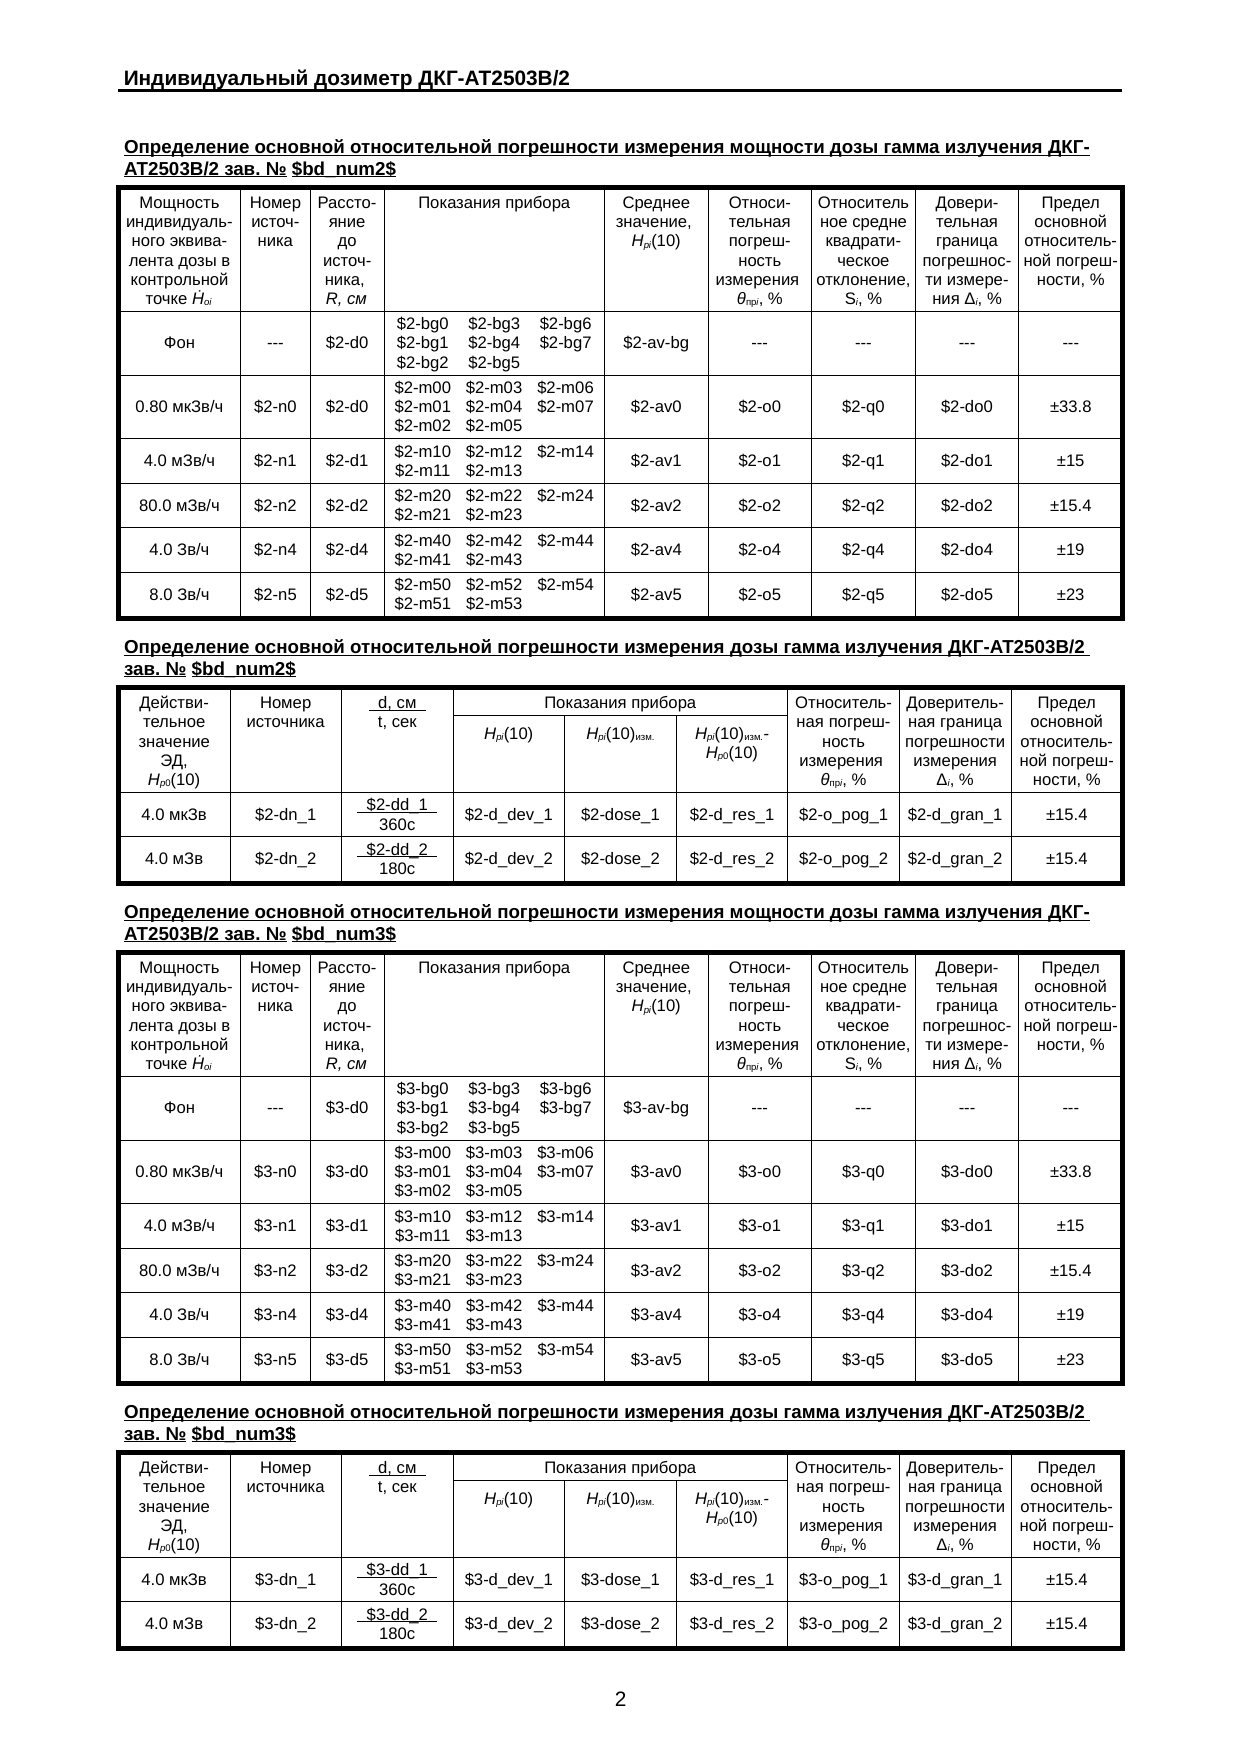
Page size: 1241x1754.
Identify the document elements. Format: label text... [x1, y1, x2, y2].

table_cell $2-dd_2 180c [342, 837, 453, 881]
table_cell $3-n4 [241, 1293, 310, 1337]
table_cell $2-m50 $2-m51 $2-m52 $2-m53 $2-m54 [385, 573, 604, 616]
table_cell 4.0 мкЗв [121, 793, 230, 836]
table_cell 80.0 мЗв/ч [121, 484, 240, 527]
table_cell $2-o1 [709, 439, 811, 483]
table_cell 0.80 мкЗв/ч [121, 376, 240, 438]
table_cell 4.0 мЗв/ч [121, 439, 240, 483]
table_cell Номер источ-ника [241, 190, 310, 311]
table_cell Предел основной относитель-ной погреш-ности, % [1012, 690, 1120, 792]
table_cell $2-q1 [812, 439, 915, 483]
table_cell Номер источника [231, 690, 341, 792]
table_cell $3-d_res_1 [677, 1558, 787, 1601]
table_cell $2-dd_1 360c [342, 793, 453, 836]
table_cell $3-n0 [241, 1141, 310, 1203]
table_cell $3-m40 $3-m41 $3-m42 $3-m43 $3-m44 [385, 1293, 604, 1337]
table_cell $3-av4 [605, 1293, 708, 1337]
table_cell $3-d2 [311, 1249, 384, 1292]
table_cell --- [812, 312, 915, 374]
table_cell $3-m10 $3-m11 $3-m12 $3-m13 $3-m14 [385, 1204, 604, 1248]
table_cell $2-d_gran_1 [900, 793, 1011, 836]
table_cell $2-d_res_2 [677, 837, 787, 881]
table_cell $2-d4 [311, 528, 384, 572]
table_cell Относи-тельная погреш-ность измерения θпрi, % [709, 955, 811, 1076]
table_cell $2-do4 [916, 528, 1018, 572]
table_cell $3-d4 [311, 1293, 384, 1337]
table_cell Мощность индивидуаль-ного эквива-лента дозы в контрольной точке Ḣoi [121, 955, 240, 1076]
table_cell $2-dn_2 [231, 837, 341, 881]
table_cell Hpi(10) [454, 716, 564, 792]
table_cell ±15.4 [1012, 837, 1120, 881]
table_cell $2-av2 [605, 484, 708, 527]
table_cell $2-q2 [812, 484, 915, 527]
table_cell $3-m00 $3-m01 $3-m02 $3-m03 $3-m04 $3-m05 $3-m06 $3-m07 [385, 1141, 604, 1203]
table_cell Показания прибора [454, 690, 787, 715]
table_cell $2-n0 [241, 376, 310, 438]
table_cell --- [1019, 312, 1120, 374]
table_cell $3-d_res_2 [677, 1602, 787, 1646]
table_cell $2-d_res_1 [677, 793, 787, 836]
table_cell --- [916, 1077, 1018, 1139]
table_cell --- [709, 312, 811, 374]
table_cell $2-d_gran_2 [900, 837, 1011, 881]
table_cell $2-o4 [709, 528, 811, 572]
table_cell ±19 [1019, 1293, 1120, 1337]
table_cell $2-n5 [241, 573, 310, 616]
table_cell $2-d2 [311, 484, 384, 527]
table_cell ±33.8 [1019, 1141, 1120, 1203]
table_cell Показания прибора [385, 190, 604, 311]
table_cell $2-do5 [916, 573, 1018, 616]
table_cell $3-av-bg [605, 1077, 708, 1139]
table_cell --- [241, 312, 310, 374]
table_cell $3-q2 [812, 1249, 915, 1292]
table_cell ±15.4 [1019, 1249, 1120, 1292]
table_cell $2-d1 [311, 439, 384, 483]
table_cell $2-d0 [311, 312, 384, 374]
table_cell $2-dose_2 [565, 837, 676, 881]
table_cell ±15.4 [1012, 1602, 1120, 1646]
table_cell $2-m40 $2-m41 $2-m42 $2-m43 $2-m44 [385, 528, 604, 572]
table_cell $3-q1 [812, 1204, 915, 1248]
table_cell $2-av-bg [605, 312, 708, 374]
table_cell ±23 [1019, 573, 1120, 616]
table_cell $3-do2 [916, 1249, 1018, 1292]
table_cell $3-dd_2 180c [342, 1602, 453, 1646]
table_cell $2-dose_1 [565, 793, 676, 836]
table_header Определение основной относительной погрешности измерения дозы гамма излучения ДКГ-АТ2503B/2 зав. № $bd_num2$ [118, 621, 1122, 685]
table_cell $3-m20 $3-m21 $3-m22 $3-m23 $3-m24 [385, 1249, 604, 1292]
table_cell d, см t, сек [342, 690, 453, 792]
table_cell $3-d0 [311, 1077, 384, 1139]
table_cell Доверитель-ная граница погрешности измерения Δi, % [900, 690, 1011, 792]
table_cell $2-do1 [916, 439, 1018, 483]
table_cell 4.0 Зв/ч [121, 1293, 240, 1337]
table_cell $2-o5 [709, 573, 811, 616]
table_cell $2-o0 [709, 376, 811, 438]
table_cell $2-o_pog_2 [788, 837, 899, 881]
table_cell $3-av0 [605, 1141, 708, 1203]
table_cell ±15 [1019, 1204, 1120, 1248]
table_cell $3-bg0 $3-bg1 $3-bg2 $3-bg3 $3-bg4 $3-bg5 $3-bg6 $3-bg7 [385, 1077, 604, 1139]
table_cell 80.0 мЗв/ч [121, 1249, 240, 1292]
table_cell Рассто-яние до источ-ника, R, см [311, 190, 384, 311]
table_cell Предел основной относитель-ной погреш-ности, % [1019, 955, 1120, 1076]
table_cell $2-m20 $2-m21 $2-m22 $2-m23 $2-m24 [385, 484, 604, 527]
table_cell $3-dn_1 [231, 1558, 341, 1601]
table_cell $3-d_dev_2 [454, 1602, 564, 1646]
table_cell $3-av1 [605, 1204, 708, 1248]
table_cell Среднее значение, Hpi(10) [605, 190, 708, 311]
table_cell Показания прибора [385, 955, 604, 1076]
table_cell $2-bg0 $2-bg1 $2-bg2 $2-bg3 $2-bg4 $2-bg5 $2-bg6 $2-bg7 [385, 312, 604, 374]
table_cell 4.0 мЗв [121, 1602, 230, 1646]
table_cell $2-o2 [709, 484, 811, 527]
table_cell Относительное средне квадрати-ческое отклонение, Si, % [812, 190, 915, 311]
table_cell --- [812, 1077, 915, 1139]
table_cell $2-dn_1 [231, 793, 341, 836]
table_cell $2-n4 [241, 528, 310, 572]
table_cell Hpi(10) [454, 1481, 564, 1557]
table_cell $3-d_gran_1 [900, 1558, 1011, 1601]
table_cell 0.80 мкЗв/ч [121, 1141, 240, 1203]
table_cell $2-o_pog_1 [788, 793, 899, 836]
table_cell ±33.8 [1019, 376, 1120, 438]
table_cell $3-q5 [812, 1338, 915, 1381]
table_cell $3-dose_1 [565, 1558, 676, 1601]
table_cell $3-n2 [241, 1249, 310, 1292]
table_cell ±15.4 [1019, 484, 1120, 527]
table_cell Относительное средне квадрати-ческое отклонение, Si, % [812, 955, 915, 1076]
table_cell $3-do1 [916, 1204, 1018, 1248]
table_cell Hpi(10)изм.-Hp0(10) [677, 716, 787, 792]
table_cell $2-n1 [241, 439, 310, 483]
table_cell $3-o5 [709, 1338, 811, 1381]
table_cell ±15.4 [1012, 1558, 1120, 1601]
table_cell Относитель-ная погреш-ность измерения θпрi, % [788, 1455, 899, 1557]
table_cell $2-d_dev_1 [454, 793, 564, 836]
table_cell $2-do0 [916, 376, 1018, 438]
table_cell ±15.4 [1012, 793, 1120, 836]
table_cell $3-m50 $3-m51 $3-m52 $3-m53 $3-m54 [385, 1338, 604, 1381]
table_cell $3-dose_2 [565, 1602, 676, 1646]
table_cell $3-o_pog_2 [788, 1602, 899, 1646]
table_cell $3-do4 [916, 1293, 1018, 1337]
table_cell $3-do5 [916, 1338, 1018, 1381]
table_cell $3-n1 [241, 1204, 310, 1248]
table_cell $3-d0 [311, 1141, 384, 1203]
table_header Определение основной относительной погрешности измерения дозы гамма излучения ДКГ-АТ2503B/2 зав. № $bd_num3$ [118, 1386, 1122, 1450]
table_cell 8.0 Зв/ч [121, 1338, 240, 1381]
table_cell $3-o1 [709, 1204, 811, 1248]
table_cell Предел основной относитель-ной погреш-ности, % [1019, 190, 1120, 311]
table_cell --- [916, 312, 1018, 374]
table_cell $3-av5 [605, 1338, 708, 1381]
table_cell $2-do2 [916, 484, 1018, 527]
table_cell --- [1019, 1077, 1120, 1139]
table_cell Предел основной относитель-ной погреш-ности, % [1012, 1455, 1120, 1557]
table_cell $3-o0 [709, 1141, 811, 1203]
table_cell $3-d5 [311, 1338, 384, 1381]
table_cell $2-av1 [605, 439, 708, 483]
table_cell Номер источ-ника [241, 955, 310, 1076]
table_header Определение основной относительной погрешности измерения мощности дозы гамма излучения ДКГ-АТ2503B/2 зав. № $bd_num2$ [118, 121, 1122, 185]
table_cell $3-o4 [709, 1293, 811, 1337]
table_cell Доверитель-ная граница погрешности измерения Δi, % [900, 1455, 1011, 1557]
table_cell $3-d_dev_1 [454, 1558, 564, 1601]
table_cell $3-q4 [812, 1293, 915, 1337]
table_cell 4.0 мЗв/ч [121, 1204, 240, 1248]
table_cell $3-dd_1 360c [342, 1558, 453, 1601]
table_cell Номер источника [231, 1455, 341, 1557]
table_cell ±19 [1019, 528, 1120, 572]
table_cell Среднее значение, Hpi(10) [605, 955, 708, 1076]
table_cell Фон [121, 312, 240, 374]
table_cell d, см t, сек [342, 1455, 453, 1557]
table_cell $3-do0 [916, 1141, 1018, 1203]
table_cell 4.0 мЗв [121, 837, 230, 881]
table_cell $3-o2 [709, 1249, 811, 1292]
table_cell Рассто-яние до источ-ника, R, см [311, 955, 384, 1076]
table_header Определение основной относительной погрешности измерения мощности дозы гамма излучения ДКГ-АТ2503B/2 зав. № $bd_num3$ [118, 886, 1122, 950]
table_cell Действи-тельное значение ЭД, Hp0(10) [121, 690, 230, 792]
table_cell Мощность индивидуаль-ного эквива-лента дозы в контрольной точке Ḣoi [121, 190, 240, 311]
table_cell 8.0 Зв/ч [121, 573, 240, 616]
table_cell $2-m10 $2-m11 $2-m12 $2-m13 $2-m14 [385, 439, 604, 483]
table_cell $2-d0 [311, 376, 384, 438]
table_cell ±15 [1019, 439, 1120, 483]
table_cell $2-av5 [605, 573, 708, 616]
table_cell Показания прибора [454, 1455, 787, 1480]
table_cell Действи-тельное значение ЭД, Hp0(10) [121, 1455, 230, 1557]
table_cell $3-av2 [605, 1249, 708, 1292]
table_cell --- [241, 1077, 310, 1139]
table_cell $3-o_pog_1 [788, 1558, 899, 1601]
table_cell $2-q4 [812, 528, 915, 572]
table_cell --- [709, 1077, 811, 1139]
table_cell ±23 [1019, 1338, 1120, 1381]
table_cell $2-q0 [812, 376, 915, 438]
table_cell $3-dn_2 [231, 1602, 341, 1646]
table_cell 4.0 мкЗв [121, 1558, 230, 1601]
table_cell $2-n2 [241, 484, 310, 527]
table_cell $2-av4 [605, 528, 708, 572]
table_cell $2-m00 $2-m01 $2-m02 $2-m03 $2-m04 $2-m05 $2-m06 $2-m07 [385, 376, 604, 438]
table_cell $2-av0 [605, 376, 708, 438]
table_cell $3-d_gran_2 [900, 1602, 1011, 1646]
table_cell Относитель-ная погреш-ность измерения θпрi, % [788, 690, 899, 792]
table_cell Hpi(10)изм. [565, 1481, 676, 1557]
table_cell Относи-тельная погреш-ность измерения θпрi, % [709, 190, 811, 311]
table_cell 4.0 Зв/ч [121, 528, 240, 572]
table_cell $2-d5 [311, 573, 384, 616]
table_cell $3-d1 [311, 1204, 384, 1248]
table_cell Довери-тельная граница погрешнос-ти измере-ния Δi, % [916, 955, 1018, 1076]
table_cell $3-n5 [241, 1338, 310, 1381]
table_cell Hpi(10)изм.-Hp0(10) [677, 1481, 787, 1557]
table_cell Hpi(10)изм. [565, 716, 676, 792]
table_cell $2-d_dev_2 [454, 837, 564, 881]
table_cell Довери-тельная граница погрешнос-ти измере-ния Δi, % [916, 190, 1018, 311]
table_cell $2-q5 [812, 573, 915, 616]
table_cell $3-q0 [812, 1141, 915, 1203]
table_cell Фон [121, 1077, 240, 1139]
